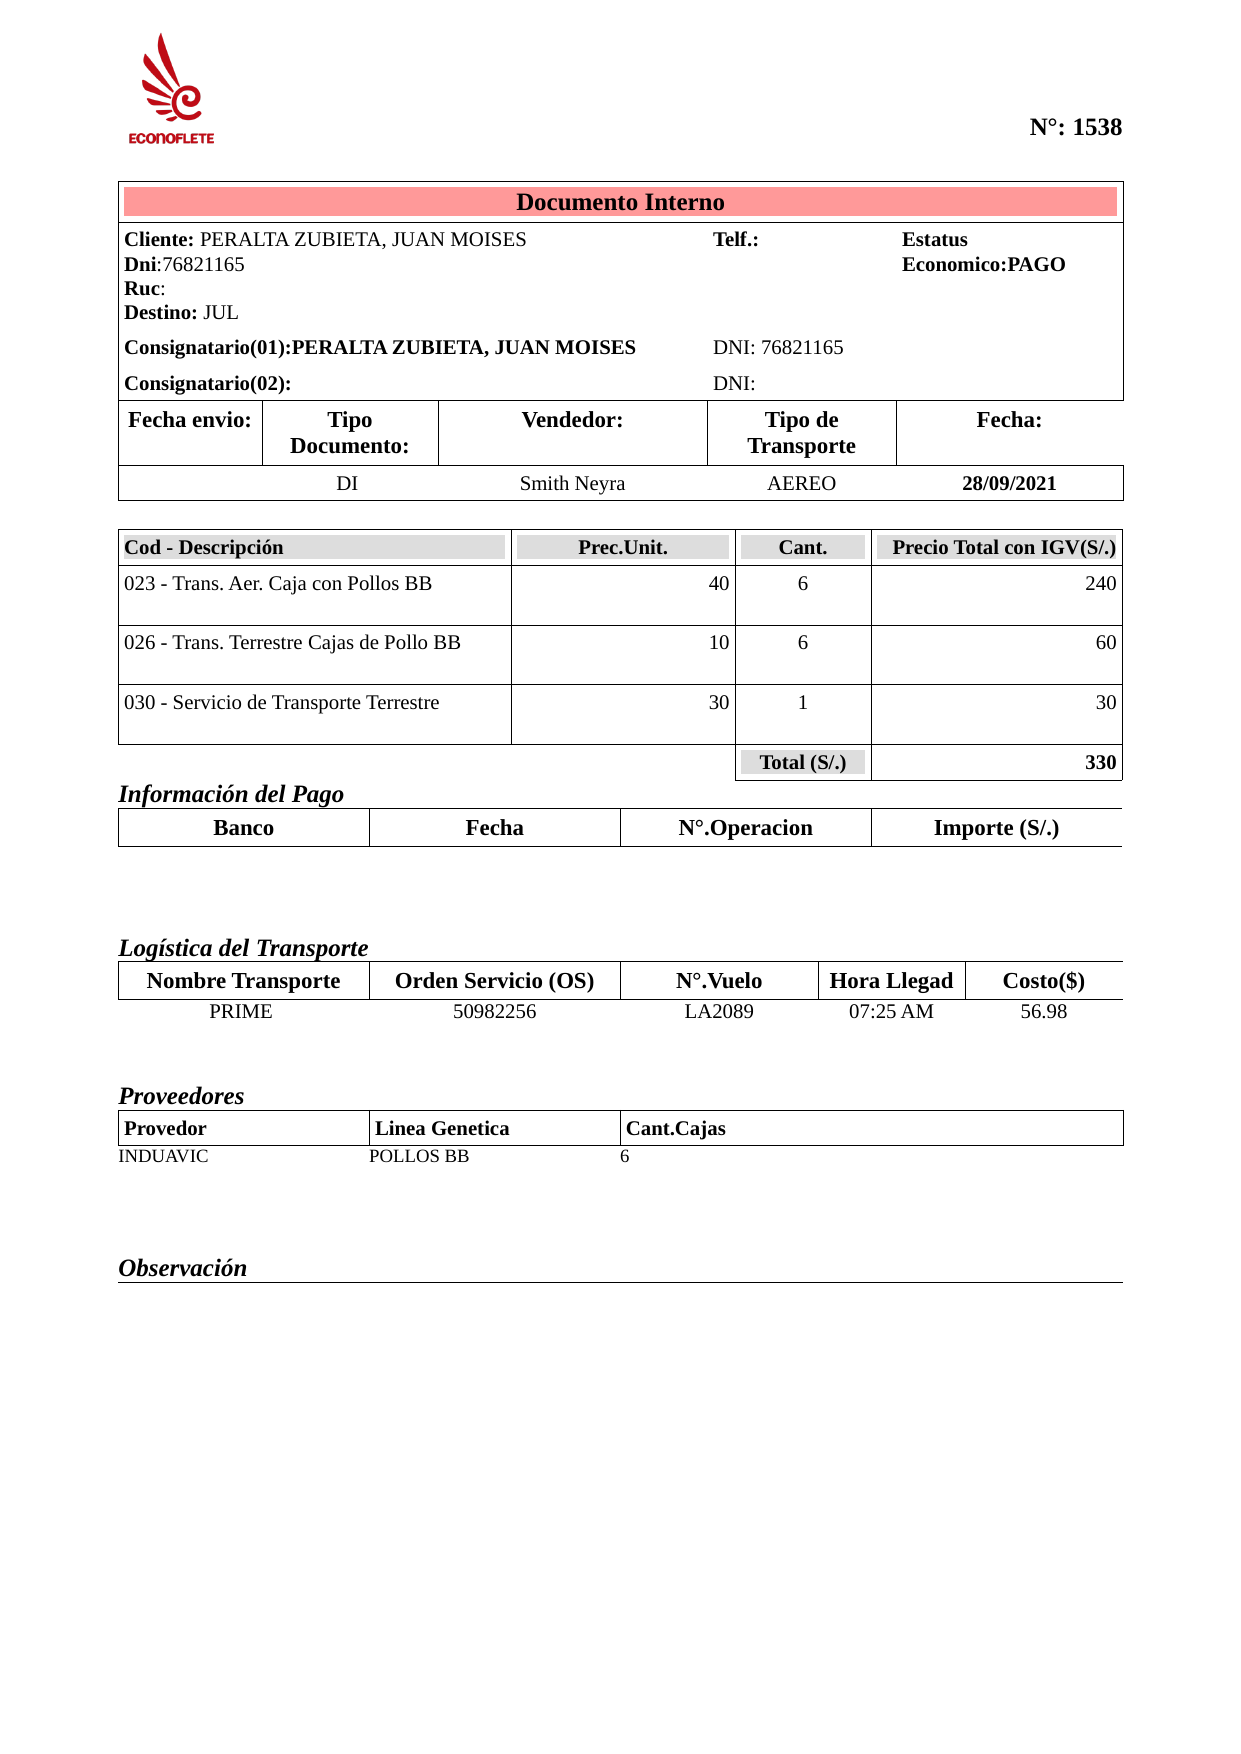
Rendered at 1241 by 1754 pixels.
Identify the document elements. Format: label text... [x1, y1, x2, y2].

table_cell AEREO [707, 466, 896, 500]
table_header Costo($) [966, 962, 1123, 999]
table_cell [369, 1232, 620, 1253]
table_cell [620, 1210, 1123, 1232]
table_cell [369, 904, 620, 933]
table_cell Total (S/.) [736, 745, 871, 779]
table_cell [620, 1024, 818, 1052]
table_cell 1 [736, 685, 871, 744]
table_cell [369, 1210, 620, 1232]
table_cell [369, 1024, 620, 1052]
table_cell [620, 1167, 1123, 1188]
table_cell Smith Neyra [438, 466, 707, 500]
table_cell 6 [620, 1146, 1123, 1167]
table_cell Estatus Economico:PAGO [896, 223, 1123, 329]
table_cell 28/09/2021 [896, 466, 1123, 500]
table_cell [118, 875, 369, 904]
table_cell 10 [512, 626, 735, 684]
table_cell [118, 745, 511, 779]
table_cell [620, 1232, 1123, 1253]
table_header Orden Servicio (OS) [370, 962, 620, 999]
table_cell LA2089 [620, 1000, 818, 1023]
table_cell 030 - Servicio de Transporte Terrestre [119, 685, 511, 744]
table_cell 330 [872, 745, 1122, 779]
text Proveedores [118, 1081, 1122, 1110]
table_cell 240 [872, 566, 1122, 624]
table_header Provedor [119, 1111, 369, 1145]
table_cell [818, 1024, 965, 1052]
table_header Hora Llegad [819, 962, 965, 999]
table_cell [871, 904, 1122, 933]
table_cell 30 [512, 685, 735, 744]
table_cell [118, 904, 369, 933]
table_cell [871, 847, 1122, 875]
table_cell Vendedor: [439, 401, 707, 465]
table_cell [620, 1189, 1123, 1210]
picture [118, 32, 225, 144]
table_cell 40 [512, 566, 735, 624]
table_cell [620, 904, 871, 933]
table_cell [818, 1052, 965, 1081]
table_cell [369, 847, 620, 875]
table_header Importe (S/.) [872, 809, 1122, 846]
table_cell [369, 1052, 620, 1081]
table_cell [620, 875, 871, 904]
table_cell PRIME [118, 1000, 369, 1023]
table_cell [871, 875, 1122, 904]
table_cell Consignatario(02): [119, 365, 707, 400]
table_header Prec.Unit. [512, 530, 735, 565]
table_header Precio Total con IGV(S/.) [872, 530, 1122, 565]
table_cell 60 [872, 626, 1122, 684]
table_cell [511, 745, 735, 779]
table_cell Tipo Documento: [263, 401, 438, 465]
table_cell [118, 1210, 369, 1232]
table_cell Telf.: [707, 223, 896, 329]
table_cell POLLOS BB [369, 1146, 620, 1167]
table_cell [118, 1189, 369, 1210]
table_cell DNI: [707, 365, 1123, 400]
table_cell DI [262, 466, 438, 500]
table_header Cant. [736, 530, 871, 565]
table_cell [118, 1232, 369, 1253]
table_cell 07:25 AM [818, 1000, 965, 1023]
table_cell Fecha envio: [119, 401, 262, 465]
table_header Cod - Descripción [119, 530, 511, 565]
table_header N°.Operacion [621, 809, 871, 846]
text Logística del Transporte [118, 933, 1122, 961]
table_cell [119, 466, 262, 500]
table_header Banco [119, 809, 369, 846]
table_cell 30 [872, 685, 1122, 744]
table_header Cant.Cajas [621, 1111, 1123, 1145]
table_cell [118, 847, 369, 875]
table_cell [118, 1024, 369, 1052]
table_header Documento Interno [119, 182, 1123, 222]
table_cell Tipo de Transporte [708, 401, 896, 465]
table_cell DNI: 76821165 [707, 329, 1123, 365]
table_cell [965, 1024, 1123, 1052]
table_header Fecha [370, 809, 620, 846]
table_cell Cliente: PERALTA ZUBIETA, JUAN MOISES Dni:76821165 Ruc: Destino: JUL [119, 223, 707, 329]
table_cell Fecha: [897, 401, 1123, 465]
table_cell [620, 1052, 818, 1081]
table_cell 6 [736, 626, 871, 684]
table_cell 56.98 [965, 1000, 1123, 1023]
table_cell [369, 1189, 620, 1210]
table_header N°.Vuelo [621, 962, 818, 999]
table_cell [369, 1167, 620, 1188]
table_cell Consignatario(01):PERALTA ZUBIETA, JUAN MOISES [119, 329, 707, 365]
table_header Linea Genetica [370, 1111, 620, 1145]
table_cell [620, 847, 871, 875]
table_cell [118, 1167, 369, 1188]
text Información del Pago [118, 779, 1122, 808]
table_header Nombre Transporte [119, 962, 369, 999]
table_cell [118, 1052, 369, 1081]
table_cell [369, 875, 620, 904]
table_cell INDUAVIC [118, 1146, 369, 1167]
text Observación [118, 1253, 1122, 1282]
table_cell 50982256 [369, 1000, 620, 1023]
table_cell 023 - Trans. Aer. Caja con Pollos BB [119, 566, 511, 624]
table_cell 6 [736, 566, 871, 624]
table_cell [965, 1052, 1123, 1081]
table_cell 026 - Trans. Terrestre Cajas de Pollo BB [119, 626, 511, 684]
table_header [118, 1283, 1123, 1306]
